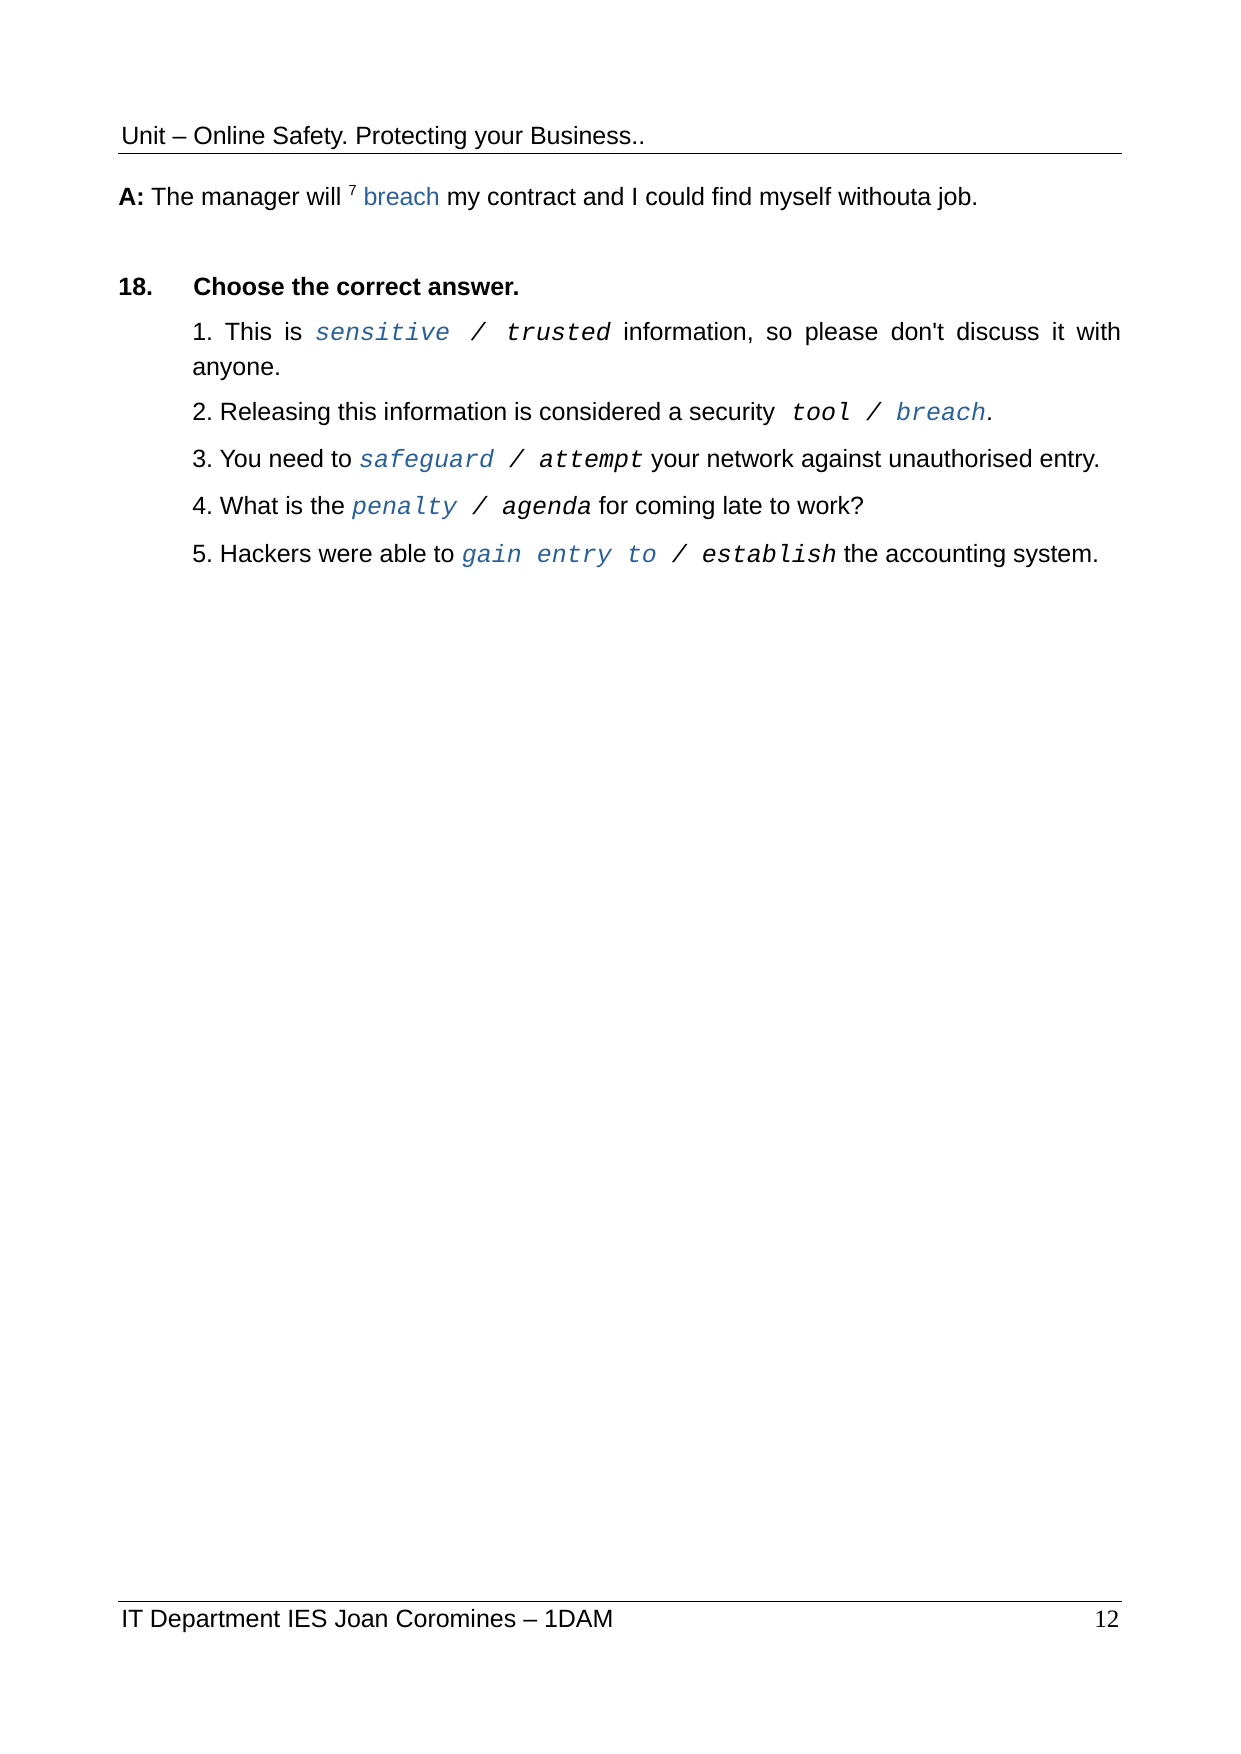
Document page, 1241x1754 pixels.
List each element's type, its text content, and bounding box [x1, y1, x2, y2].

text A: The manager will 7 breach my contract and I could find myself withouta job. [118, 182, 1122, 211]
text 5. Hackers were able to gain entry to / establish the accounting system. [192, 538, 1122, 569]
text 4. What is the penalty / agenda for coming late to work? [192, 491, 1122, 522]
text 2. Releasing this information is considered a security tool / breach. [192, 397, 1122, 428]
list Choose the correct answer. [118, 272, 1122, 301]
text 1. This is sensitive / trusted information, so please don't discuss it with anyone. [192, 317, 1122, 381]
text 3. You need to safeguard / attempt your network against unauthorised entry. [192, 444, 1122, 475]
